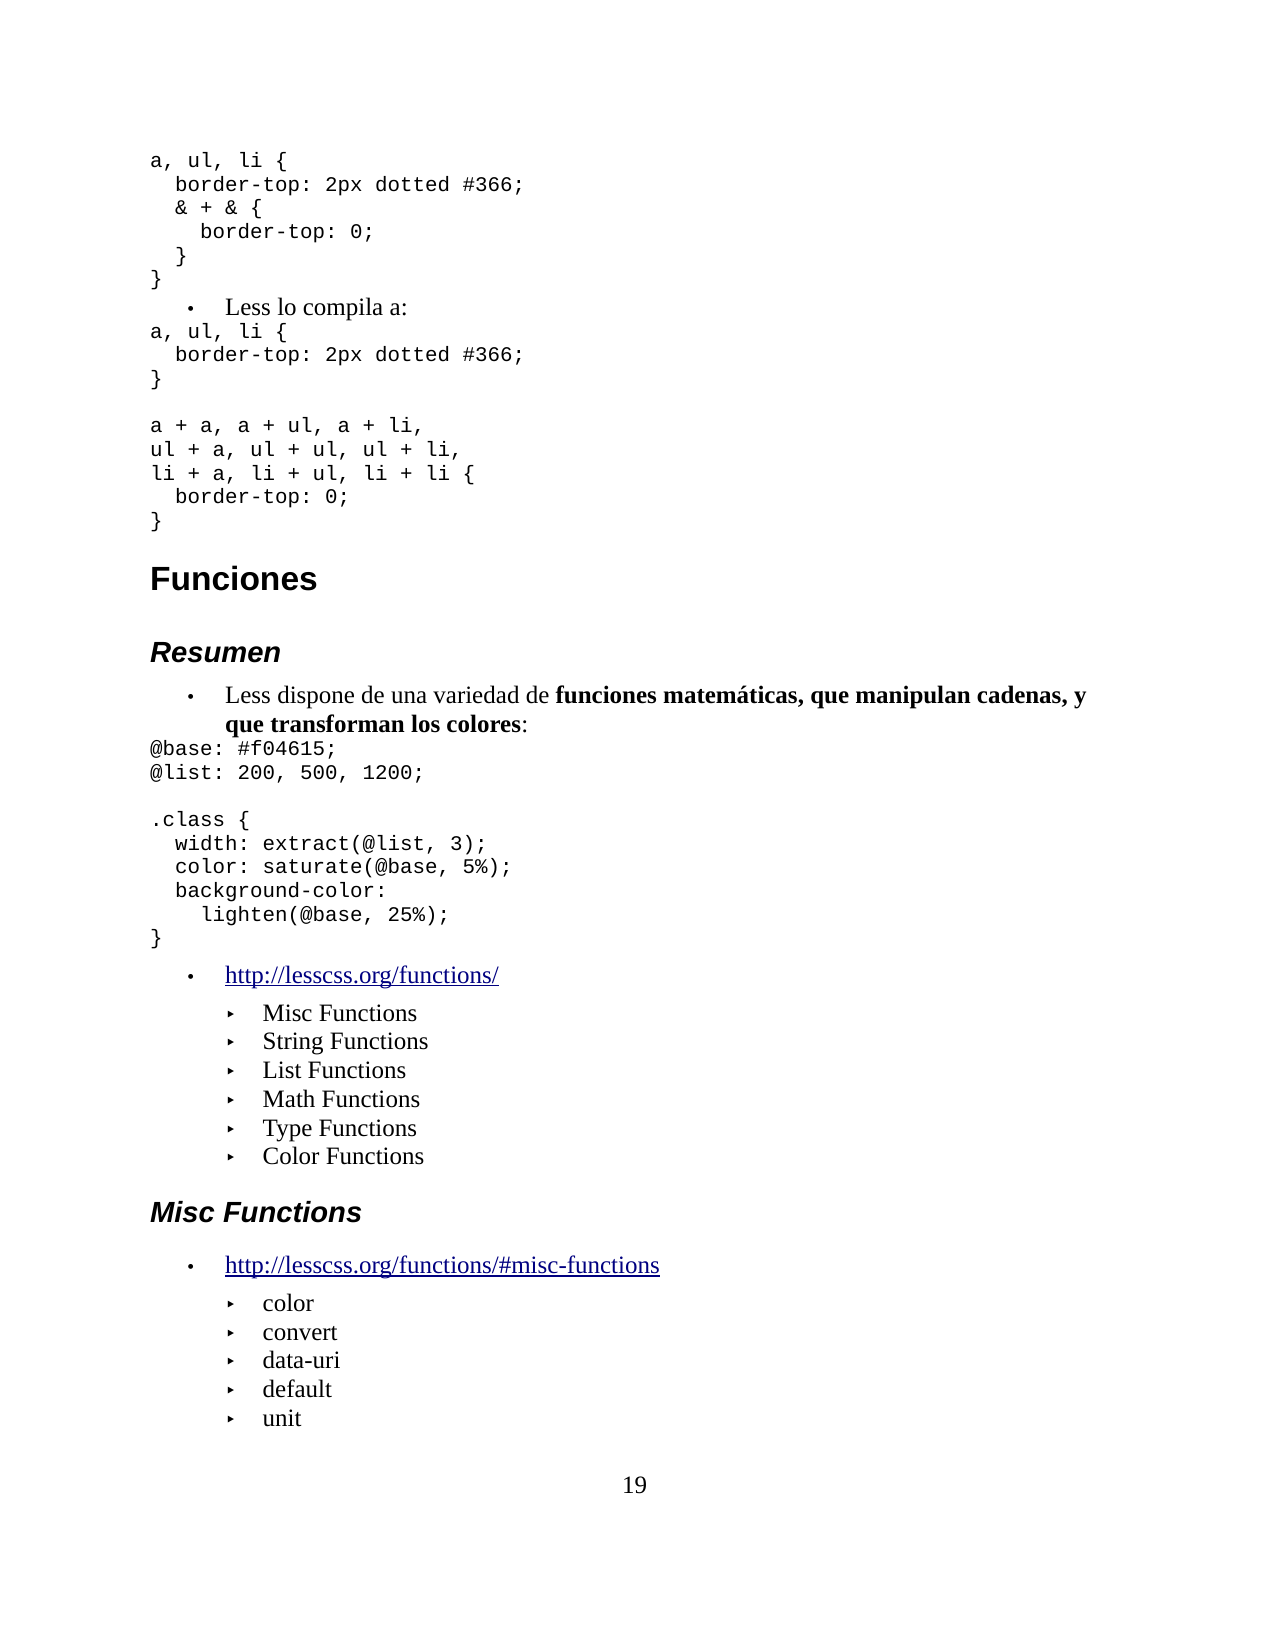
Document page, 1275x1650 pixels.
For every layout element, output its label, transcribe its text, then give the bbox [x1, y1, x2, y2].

text a, ul, li { [150, 321, 1125, 344]
list Type Functions [225, 1113, 1125, 1141]
text ul + a, ul + ul, ul + li, [150, 439, 1125, 462]
text & + & { [150, 197, 1125, 221]
text a + a, a + ul, a + li, [150, 415, 1125, 439]
list String Functions [225, 1026, 1125, 1055]
text border-top: 0; [150, 221, 1125, 244]
text border-top: 0; [150, 486, 1125, 510]
text } [150, 510, 1125, 533]
subtitle Misc Functions [150, 1195, 1125, 1229]
text } [150, 368, 1125, 392]
text li + a, li + ul, li + li { [150, 462, 1125, 486]
list convert [225, 1317, 1125, 1345]
list Color Functions [225, 1141, 1125, 1170]
text @list: 200, 500, 1200; [150, 762, 1125, 785]
subtitle Resumen [150, 634, 1125, 668]
text lighten(@base, 25%); [150, 904, 1125, 927]
text } [150, 268, 1125, 292]
subtitle Funciones [150, 558, 1125, 597]
list Misc Functions [225, 998, 1125, 1026]
text background-color: [150, 880, 1125, 904]
text color: saturate(@base, 5%); [150, 856, 1125, 880]
list color [225, 1288, 1125, 1317]
list http://lesscss.org/functions/#misc-functions [187, 1250, 1125, 1279]
text a, ul, li { [150, 150, 1125, 174]
text width: extract(@list, 3); [150, 833, 1125, 856]
list unit [225, 1403, 1125, 1432]
text @base: #f04615; [150, 738, 1125, 762]
list Less lo compila a: [187, 292, 1125, 321]
text } [150, 927, 1125, 951]
text .class { [150, 809, 1125, 833]
list default [225, 1374, 1125, 1403]
text } [150, 244, 1125, 268]
list Math Functions [225, 1084, 1125, 1113]
text border-top: 2px dotted #366; [150, 174, 1125, 197]
text border-top: 2px dotted #366; [150, 344, 1125, 368]
list data-uri [225, 1345, 1125, 1374]
list List Functions [225, 1055, 1125, 1084]
list http://lesscss.org/functions/ [187, 960, 1125, 989]
list Less dispone de una variedad de funciones matemáticas, que manipulan cadenas, y que transforman los colores: [187, 681, 1125, 738]
